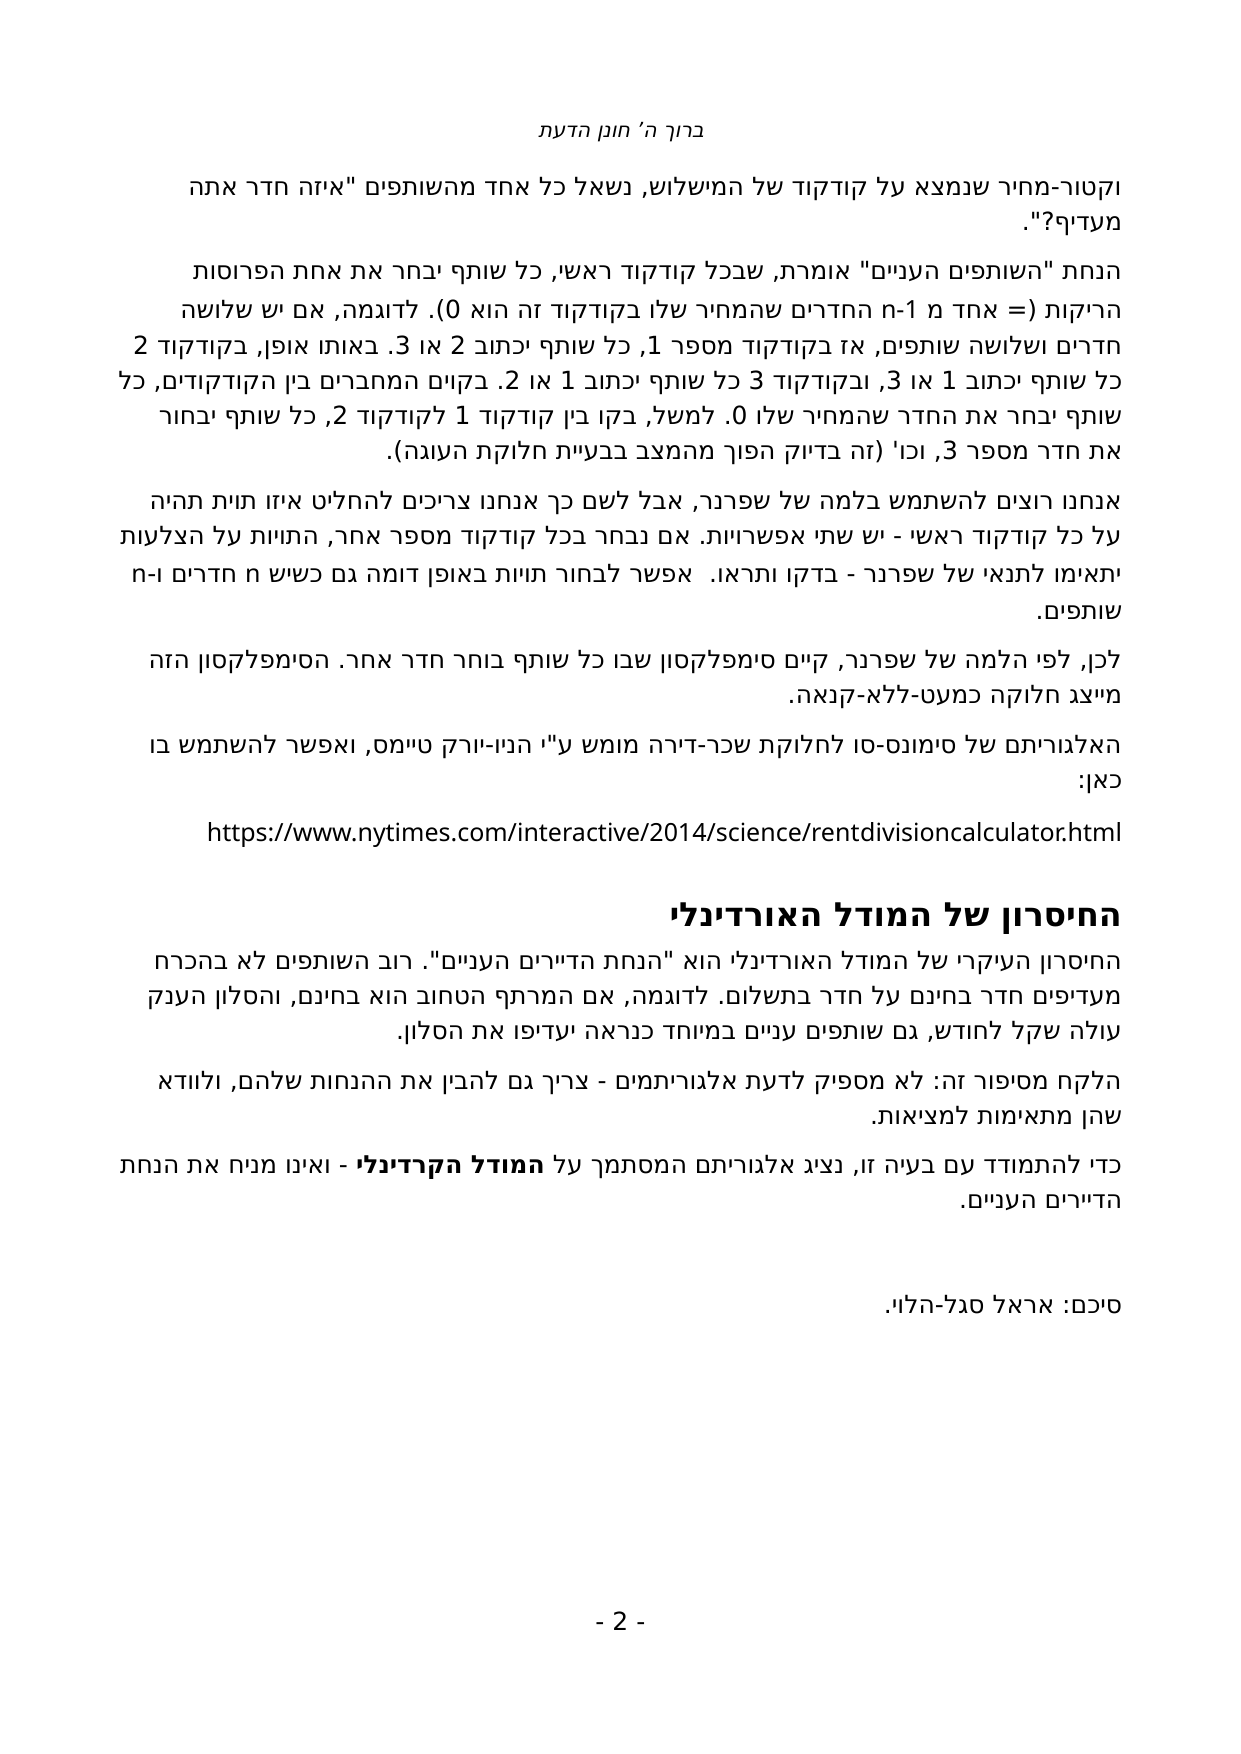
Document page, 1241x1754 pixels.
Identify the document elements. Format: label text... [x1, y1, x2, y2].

text החיסרון העיקרי של המודל האורדינלי הוא "הנחת הדיירים העניים". רוב השותפים לא בהכרח מעדיפים חדר בחינם על חדר בתשלום. לדוגמה, אם המרתף הטחוב הוא בחינם, והסלון הענק עולה שקל לחודש, גם שותפים עניים במיוחד כנראה יעדיפו את הסלון. [118, 946, 1122, 1046]
text ‫‪https://www.nytimes.com/interactive/2014/science/rent­division­calculator.html‬‬ [118, 814, 1122, 849]
text סיכם: אראל סגל-הלוי. [118, 1291, 1122, 1320]
text לכן, לפי הלמה של שפרנר, קיים סימפלקסון שבו כל שותף בוחר חדר אחר. הסימפלקסון הזה מייצג חלוקה כמעט-ללא-קנאה. [118, 645, 1122, 709]
text אנחנו רוצים להשתמש בלמה של שפרנר, אבל לשם כך אנחנו צריכים להחליט איזו תוית תהיה על כל קודקוד ראשי - יש שתי אפשרויות. אם נבחר בכל קודקוד מספר אחר, התויות על הצלעות יתאימו לתנאי של שפרנר - בדקו ותראו. אפשר לבחור תויות באופן דומה גם כשיש n חדרים ו-n שותפים. [118, 486, 1122, 625]
subtitle החיסרון של המודל האורדינלי [118, 895, 1122, 934]
text וקטור-מחיר שנמצא על קודקוד של המישלוש, נשאל כל אחד מהשותפים "איזה חדר אתה מעדיף?". [118, 172, 1122, 236]
text כדי להתמודד עם בעיה זו, נציג אלגוריתם המסתמך על המודל הקרדינלי - ואינו מניח את הנחת הדיירים העניים. [118, 1151, 1122, 1215]
text הלקח מסיפור זה: לא מספיק לדעת אלגוריתמים - צריך גם להבין את ההנחות שלהם, ולוודא שהן מתאימות למציאות. [118, 1066, 1122, 1130]
text האלגוריתם של סימונס-סו לחלוקת שכר-דירה מומש ע"י הניו-יורק טיימס, ואפשר להשתמש בו כאן: [118, 730, 1122, 794]
text הנחת "השותפים העניים" אומרת, שבכל קודקוד ראשי, כל שותף יבחר את אחת הפרוסות הריקות (= אחד מ n-1 החדרים שהמחיר שלו בקודקוד זה הוא 0). לדוגמה, אם יש שלושה חדרים ושלושה שותפים, אז בקודקוד מספר 1, כל שותף יכתוב 2 או 3. באותו אופן, בקודקוד 2 כל שותף יכתוב 1 או 3, ובקודקוד 3 כל שותף יכתוב 1 או 2. בקוים המחברים בין הקודקודים, כל שותף יבחר את החדר שהמחיר שלו 0. למשל, בקו בין קודקוד 1 לקודקוד 2, כל שותף יבחור את חדר מספר 3, וכו' (זה בדיוק הפוך מהמצב בבעיית חלוקת העוגה). [118, 256, 1122, 466]
